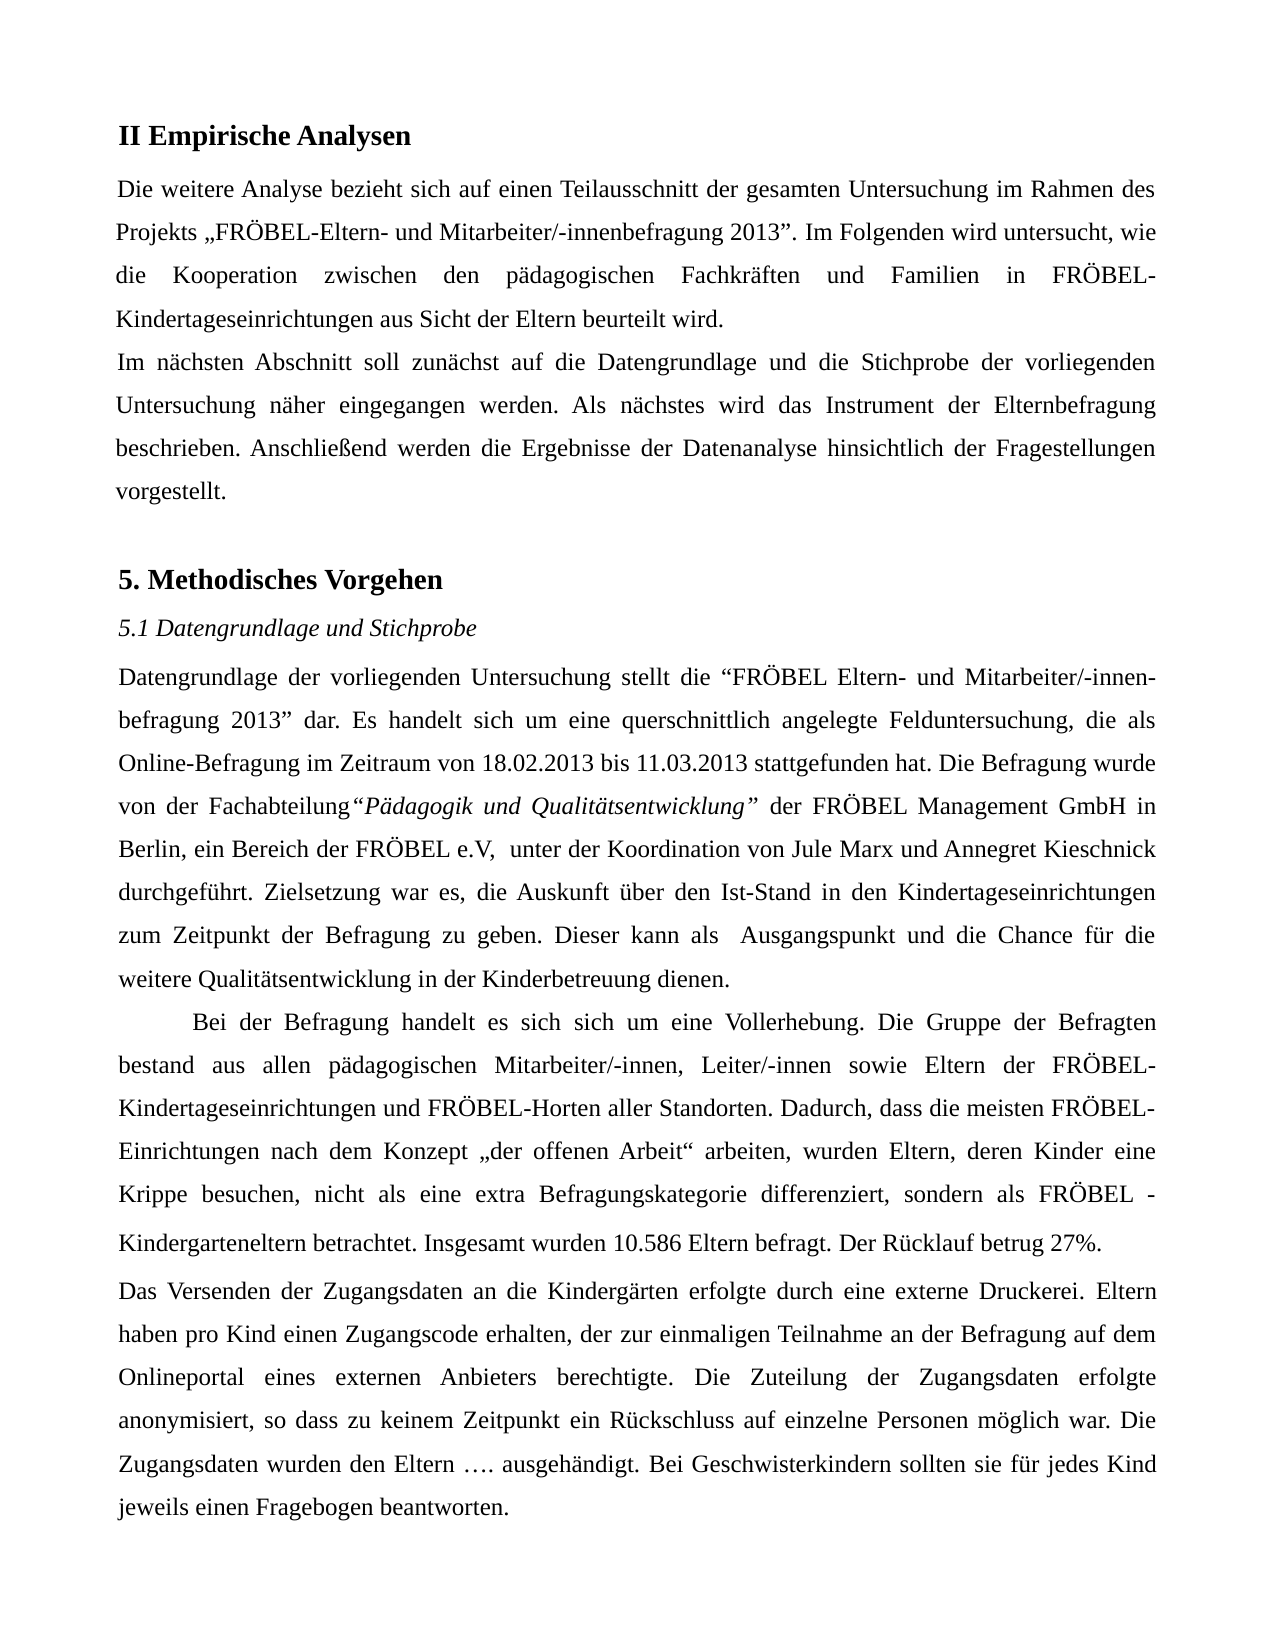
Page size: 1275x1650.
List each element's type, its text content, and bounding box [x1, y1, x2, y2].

text 5.1 Datengrundlage und Stichprobe [118, 613, 1157, 642]
text Die weitere Analyse bezieht sich auf einen Teilausschnitt der gesamten Untersuchung im Rahmen des Projekts „FRÖBEL-Eltern- und Mitarbeiter/-innenbefragung 2013”. Im Folgenden wird untersucht, wie die Kooperation zwischen den pädagogischen Fachkräften und Familien in FRÖBEL-Kindertageseinrichtungen aus Sicht der Eltern beurteilt wird. [115, 174, 1157, 332]
text 5. Methodisches Vorgehen [118, 562, 1157, 596]
text Im nächsten Abschnitt soll zunächst auf die Datengrundlage und die Stichprobe der vorliegenden Untersuchung näher eingegangen werden. Als nächstes wird das Instrument der Elternbefragung beschrieben. Anschließend werden die Ergebnisse der Datenanalyse hinsichtlich der Fragestellungen vorgestellt. [115, 347, 1157, 505]
text Bei der Befragung handelt es sich sich um eine Vollerhebung. Die Gruppe der Befragten bestand aus allen pädagogischen Mitarbeiter/-innen, Leiter/-innen sowie Eltern der FRÖBEL-Kindertageseinrichtungen und FRÖBEL-Horten aller Standorten. Dadurch, dass die meisten FRÖBEL-Einrichtungen nach dem Konzept „der offenen Arbeit“ arbeiten, wurden Eltern, deren Kinder eine Krippe besuchen, nicht als eine extra Befragungskategorie differenziert, sondern als FRÖBEL -Kindergarteneltern betrachtet. Insgesamt wurden 10.586 Eltern befragt. Der Rücklauf betrug 27%. [118, 1007, 1157, 1259]
text II Empirische Analysen [118, 118, 1157, 152]
text Das Versenden der Zugangsdaten an die Kindergärten erfolgte durch eine externe Druckerei. Eltern haben pro Kind einen Zugangscode erhalten, der zur einmaligen Teilnahme an der Befragung auf dem Onlineportal eines externen Anbieters berechtigte. Die Zuteilung der Zugangsdaten erfolgte anonymisiert, so dass zu keinem Zeitpunkt ein Rückschluss auf einzelne Personen möglich war. Die Zugangsdaten wurden den Eltern …. ausgehändigt. Bei Geschwisterkindern sollten sie für jedes Kind jeweils einen Fragebogen beantworten. [118, 1276, 1157, 1521]
text Datengrundlage der vorliegenden Untersuchung stellt die “FRÖBEL Eltern- und Mitarbeiter/-innen-befragung 2013” dar. Es handelt sich um eine querschnittlich angelegte Felduntersuchung, die als Online-Befragung im Zeitraum von 18.02.2013 bis 11.03.2013 stattgefunden hat. Die Befragung wurde von der Fachabteilung“Pädagogik und Qualitätsentwicklung” der FRÖBEL Management GmbH in Berlin, ein Bereich der FRÖBEL e.V, unter der Koordination von Jule Marx und Annegret Kieschnick durchgeführt. Zielsetzung war es, die Auskunft über den Ist-Stand in den Kindertageseinrichtungen zum Zeitpunkt der Befragung zu geben. Dieser kann als Ausgangspunkt und die Chance für die weitere Qualitätsentwicklung in der Kinderbetreuung dienen. [118, 662, 1157, 992]
